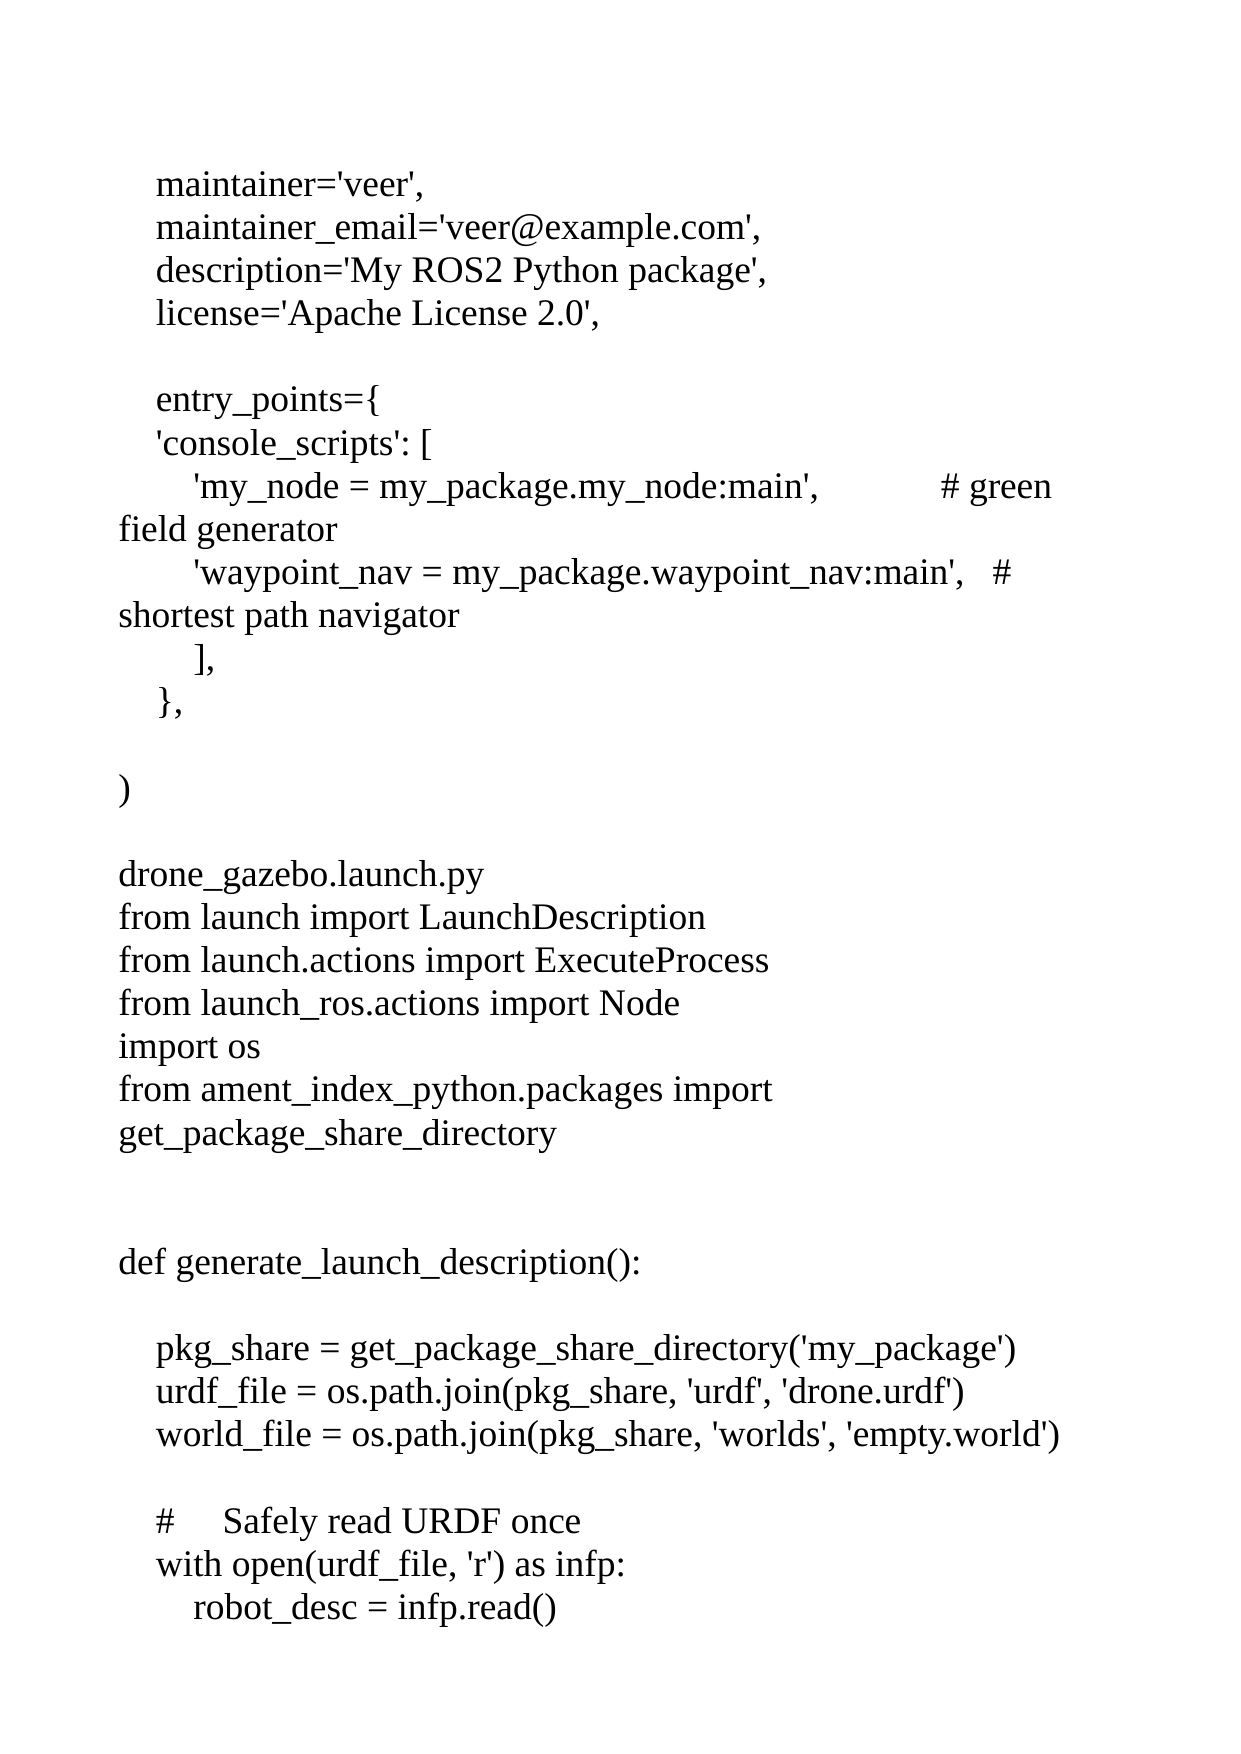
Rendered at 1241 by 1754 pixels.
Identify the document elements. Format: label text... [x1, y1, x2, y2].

text ], [118, 636, 1122, 679]
text from launch.actions import ExecuteProcess [118, 937, 1122, 981]
text # ✅ Safely read URDF once [118, 1498, 1122, 1541]
text maintainer_email='veer@example.com', [118, 204, 1122, 247]
text urdf_file = os.path.join(pkg_share, 'urdf', 'drone.urdf') [118, 1369, 1122, 1412]
text drone_gazebo.launch.py [118, 851, 1122, 894]
text 'console_scripts': [ [118, 420, 1122, 463]
text pkg_share = get_package_share_directory('my_package') [118, 1326, 1122, 1369]
text robot_desc = infp.read() [118, 1584, 1122, 1627]
text world_file = os.path.join(pkg_share, 'worlds', 'empty.world') [118, 1412, 1122, 1455]
text maintainer='veer', [118, 161, 1122, 204]
text def generate_launch_description(): [118, 1239, 1122, 1282]
text from launch import LaunchDescription [118, 894, 1122, 937]
text license='Apache License 2.0', [118, 291, 1122, 334]
text from launch_ros.actions import Node [118, 981, 1122, 1024]
text 'my_node = my_package.my_node:main', # green field generator [118, 463, 1122, 549]
text description='My ROS2 Python package', [118, 247, 1122, 291]
text from ament_index_python.packages import get_package_share_directory [118, 1067, 1122, 1153]
text ) [118, 765, 1122, 808]
text import os [118, 1024, 1122, 1067]
text 'waypoint_nav = my_package.waypoint_nav:main', # shortest path navigator [118, 549, 1122, 636]
text }, [118, 679, 1122, 722]
text with open(urdf_file, 'r') as infp: [118, 1541, 1122, 1584]
text entry_points={ [118, 377, 1122, 420]
